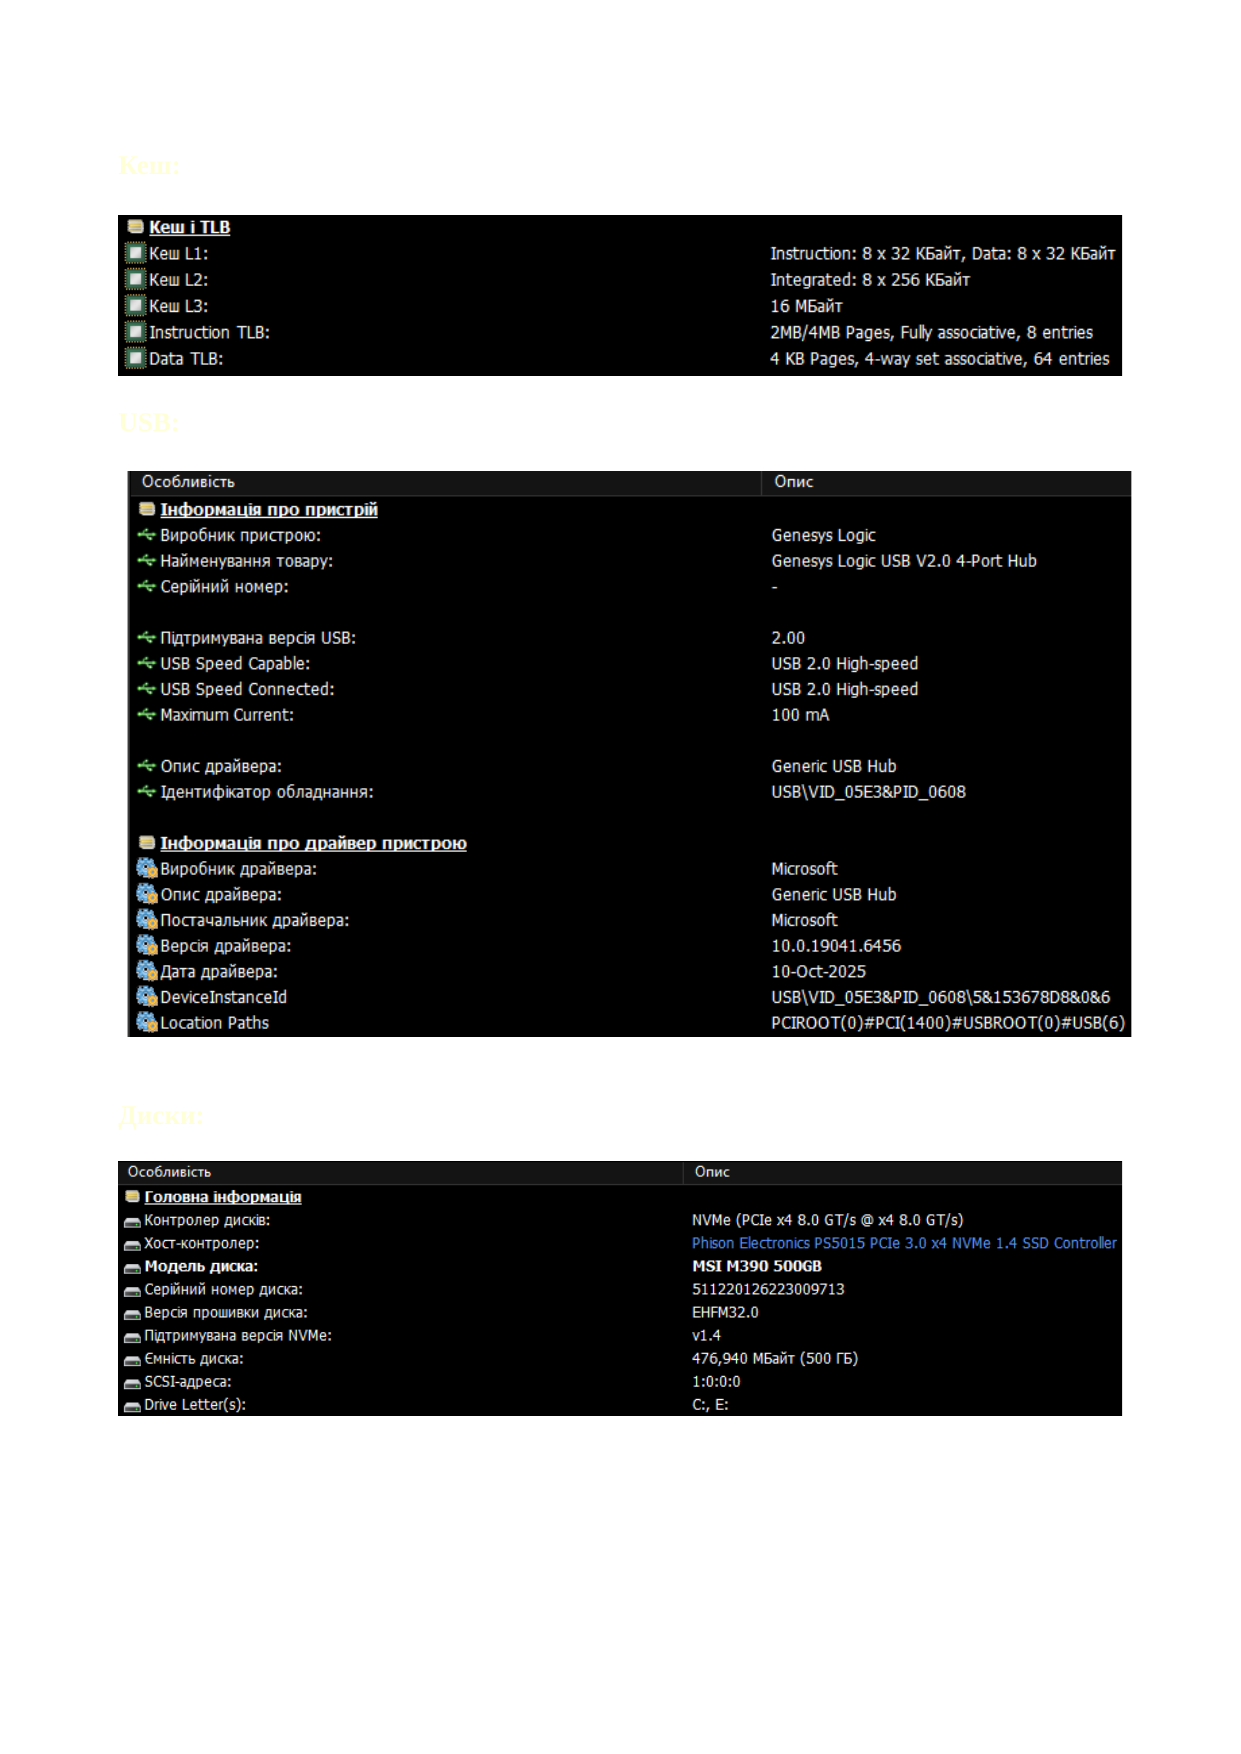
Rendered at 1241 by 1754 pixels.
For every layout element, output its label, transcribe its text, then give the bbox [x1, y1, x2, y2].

text USB: [118, 406, 1122, 437]
text Кеш: [118, 149, 1122, 180]
text Диски: [118, 1099, 1122, 1130]
picture [127, 471, 1132, 1037]
picture [118, 215, 1123, 376]
picture [118, 1161, 1123, 1416]
